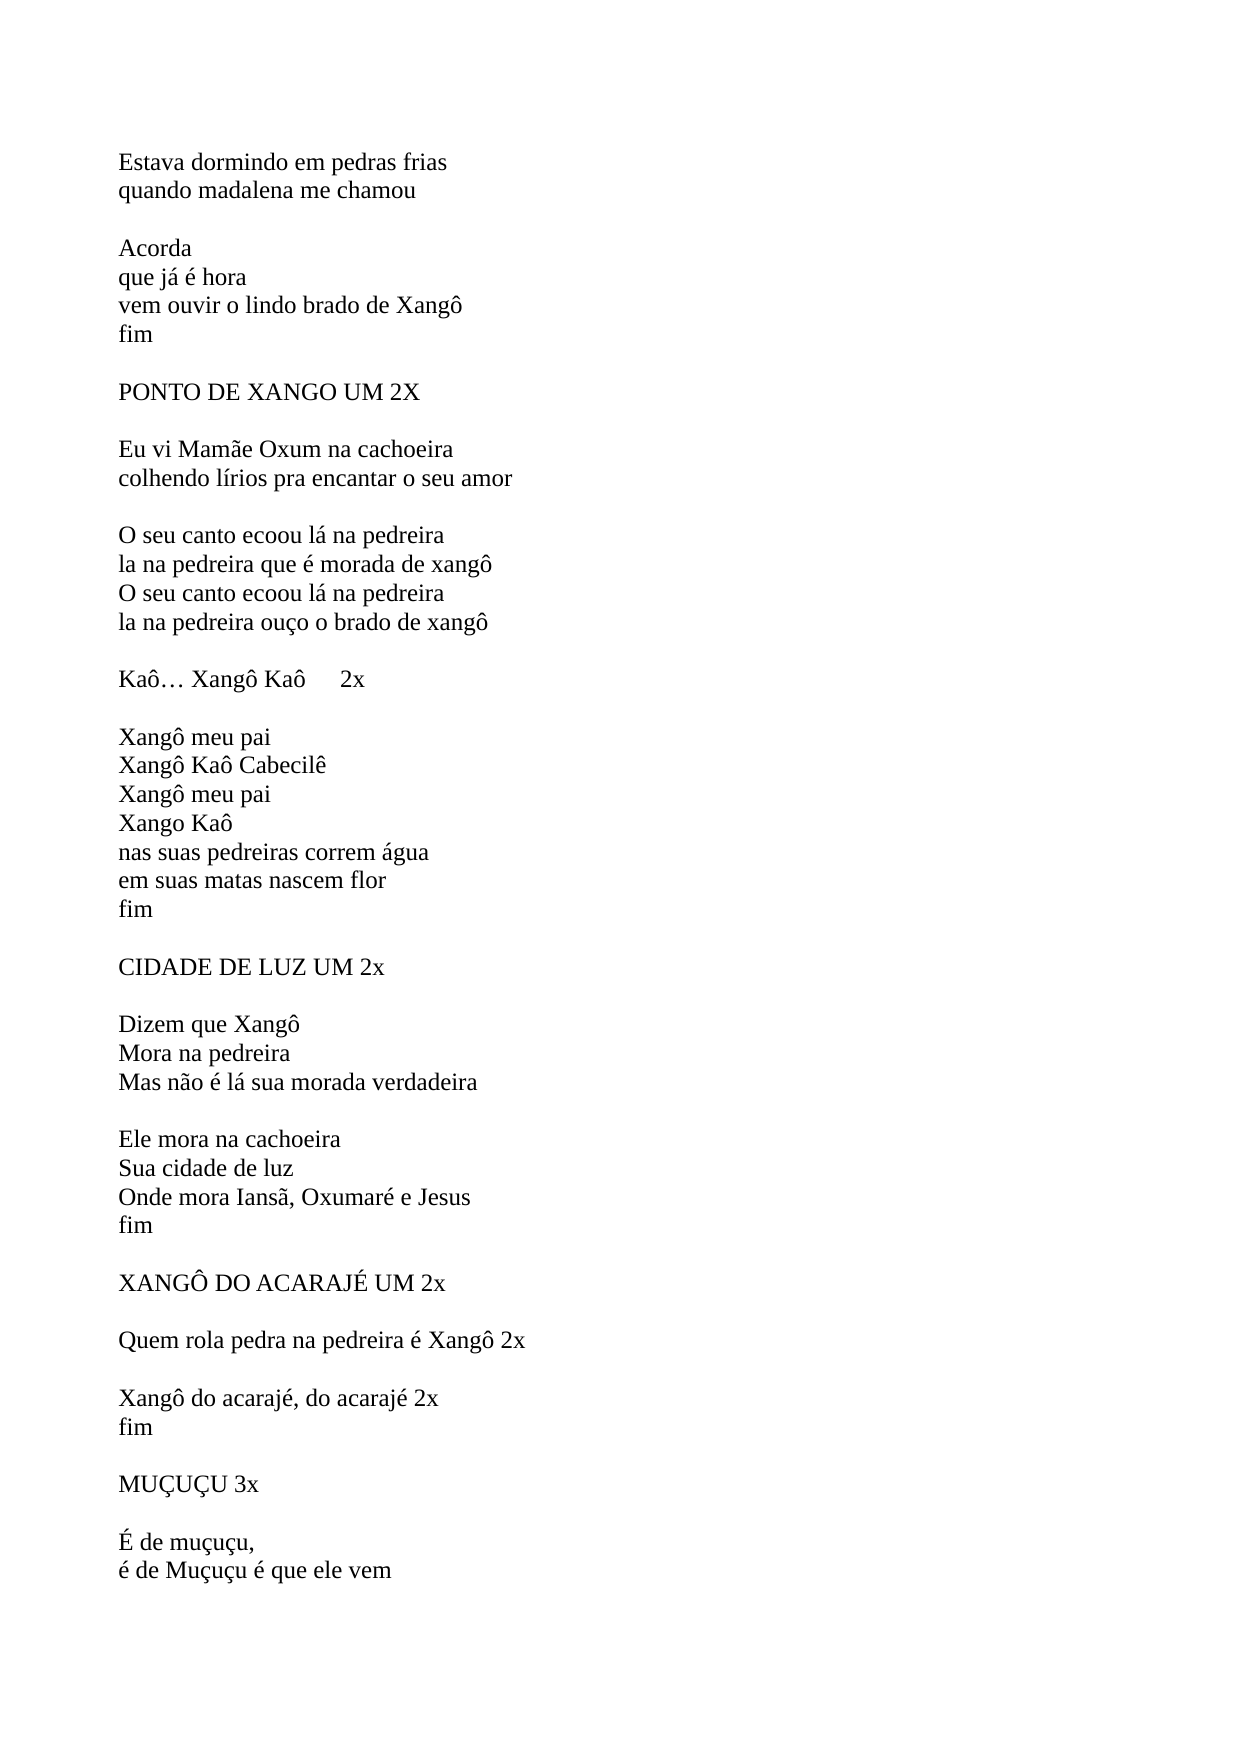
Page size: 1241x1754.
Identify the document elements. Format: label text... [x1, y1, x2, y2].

text PONTO DE XANGO UM 2X [118, 377, 1122, 406]
text la na pedreira ouço o brado de xangô [118, 607, 1122, 636]
text Acorda que já é hora vem ouvir o lindo brado de Xangô [118, 233, 1122, 319]
text colhendo lírios pra encantar o seu amor [118, 463, 1122, 492]
text Xangô meu pai Xango Kaô nas suas pedreiras correm água [118, 779, 1122, 866]
text em suas matas nascem flor [118, 866, 1122, 894]
text XANGÔ DO ACARAJÉ UM 2x [118, 1268, 1122, 1297]
text Estava dormindo em pedras frias [118, 147, 1122, 176]
text Mas não é lá sua morada verdadeira Ele mora na cachoeira Sua cidade de luz [118, 1067, 1122, 1182]
text Xangô meu pai Xangô Kaô Cabecilê [118, 722, 1122, 779]
text Dizem que Xangô [118, 1009, 1122, 1038]
text O seu canto ecoou lá na pedreira [118, 521, 1122, 549]
text Quem rola pedra na pedreira é Xangô 2x Xangô do acarajé, do acarajé 2x [118, 1326, 1122, 1412]
text fim [118, 894, 1122, 923]
text Onde mora Iansã, Oxumaré e Jesus [118, 1182, 1122, 1211]
text é de Muçuçu é que ele vem [118, 1556, 1122, 1584]
text la na pedreira que é morada de xangô [118, 549, 1122, 578]
text Kaô… Xangô Kaô 2x [118, 664, 1122, 693]
text Mora na pedreira [118, 1038, 1122, 1067]
text O seu canto ecoou lá na pedreira [118, 578, 1122, 607]
text fim [118, 1412, 1122, 1441]
text quando madalena me chamou [118, 176, 1122, 204]
text MUÇUÇU 3x [118, 1469, 1122, 1498]
text Eu vi Mamãe Oxum na cachoeira [118, 434, 1122, 463]
text É de muçuçu, [118, 1527, 1122, 1556]
text CIDADE DE LUZ UM 2x [118, 952, 1122, 981]
text fim [118, 319, 1122, 348]
text fim [118, 1211, 1122, 1239]
